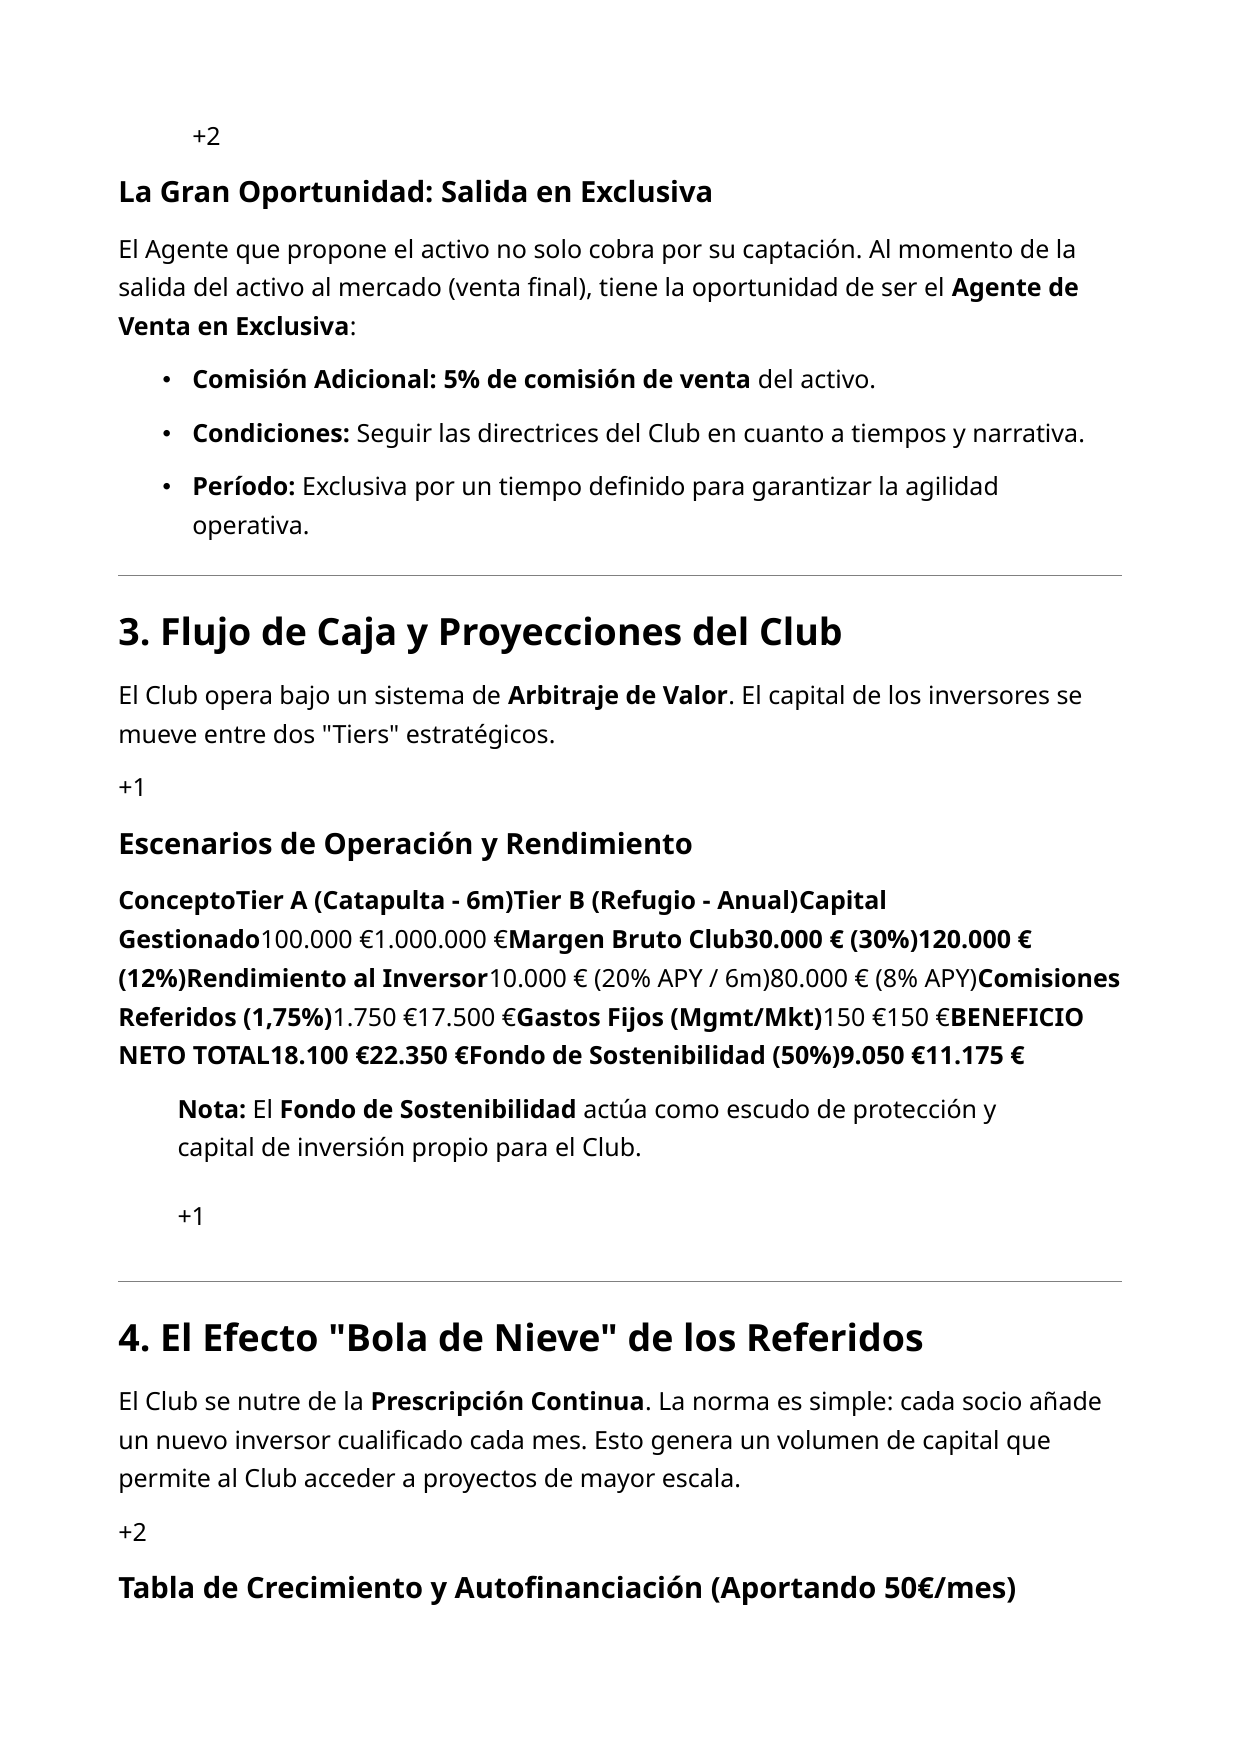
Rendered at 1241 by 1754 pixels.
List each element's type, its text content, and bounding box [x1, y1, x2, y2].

table_cell Esta es la Guía Pedagógica Integral para Socios y Colaboradores del Club Privado de Inversión Inmobiliaria. Este documento ha sido diseñado para explicar con total transparencia la arquitectura financiera, los roles de liderazgo y el ciclo de vida de los activos dentro del ecosistema. +1 1. La Visión del Club: De Inversor a Gestor de Activos El Club Privado de Inversión Inmobiliaria no es solo un vehículo de ahorro, es una academia de alta rendimiento donde el talento inmobiliario y el capital colaborativo se encuentran para crear riqueza estructural. +3 Los Tres Caminos del Éxito Inversor / Referidor: Personas que inician con un ahorro de 50€ mensuales y utilizan el interés compuesto y el sistema de referidos (1%, 0.5%, 0.25%) para construir un patrimonio que se autofinancia. +4 Agente Promotor (Captador): Profesionales que aportan activos estratégicos al catálogo. Su objetivo es alcanzar la gestión de 1 Millón de euros en 2 años. +2 Gestor de Sección: El nivel máximo de graduación, donde el socio opera su propia marca dentro del Club con el 50% de beneficio neto de su sección. +1 2. Ingeniería de Ingresos: Honorarios y Exclusividad El modelo de negocio es transparente: los honorarios están integrados en el valor del activo. El Club garantiza que el profesional que "engendra" el activo sea quien lo lidere hasta su cierre. Estructura de Honorarios por Operación (5%) Al precio de cada propiedad se le añade un 5% de honorarios innegociables: 2,5% para el Club (David Almeida y Carlos Balboa): Por la responsabilidad de los inversores y el acompañamiento estratégico. +3 2,5% para el Agente Promotor: Por la captación y estructuración técnica del activo. +2 La Gran Oportunidad: Salida en Exclusiva El Agente que propone el activo no solo cobra por su captación. Al momento de la salida del activo al mercado (venta final), tiene la oportunidad de ser el Agente de Venta en Exclusiva: Comisión Adicional: 5% de comisión de venta del activo. Condiciones: Seguir las directrices del Club en cuanto a tiempos y narrativa. Período: Exclusiva por un tiempo definido para garantizar la agilidad operativa. 3. Flujo de Caja y Proyecciones del Club El Club opera bajo un sistema de Arbitraje de Valor. El capital de los inversores se mueve entre dos "Tiers" estratégicos. +1 Escenarios de Operación y Rendimiento ConceptoTier A (Catapulta - 6m)Tier B (Refugio - Anual)Capital Gestionado100.000 €1.000.000 €Margen Bruto Club30.000 € (30%)120.000 € (12%)Rendimiento al Inversor10.000 € (20% APY / 6m)80.000 € (8% APY)Comisiones Referidos (1,75%)1.750 €17.500 €Gastos Fijos (Mgmt/Mkt)150 €150 €BENEFICIO NETO TOTAL18.100 €22.350 €Fondo de Sostenibilidad (50%)9.050 €11.175 € Nota: El Fondo de Sostenibilidad actúa como escudo de protección y capital de inversión propio para el Club. +1 4. El Efecto "Bola de Nieve" de los Referidos El Club se nutre de la Prescripción Continua. La norma es simple: cada socio añade un nuevo inversor cualificado cada mes. Esto genera un volumen de capital que permite al Club acceder a proyectos de mayor escala. +2 Tabla de Crecimiento y Autofinanciación (Aportando 50€/mes) MesAhorro PropioComisiones de RedPatrimonio AcumuladoImpacto Pedagógico150 €0.50 €50.50 € Inicio del hábito. 6300 €9.25 €323.62 € Capital acumulado > Aportado. +2 12600 €50.00 €818.68 € Hito de Autofinanciación. 241.200 €334.00 €3.721.57 €Red consolidada y rendimientos masivos. A partir del Mes 12, las comisiones de red cubren tu ahorro. El CPII se convierte en una herramienta gratuita. 5. El Camino al Hito de "Gestor de Sección" Cualquier socio que aspire a liderar su propia marca dentro del Club debe demostrar Disciplina y Volumen. Los Hitos de Graduación: Volumen: Alcanzar 1 Millón de euros en activos gestionados (acumulado de red y producto propio). +1 Continuidad: Mantener esta cifra por 2 años consecutivos. Recompensa: El socio se convierte en Gestor con empresa propia, disfrutando del 50% del beneficio neto de todas las operaciones de su sección. +1 6. Transparencia y Control Propio Para el Club Privado de Inversión Inmobiliaria, la seguridad no es negociable. La tecnología es el único aval de la verdad: Plataforma como Fuente Única: Todas las rentabilidades y contratos se verifican en el portal oficial. Transparencia Total: Los gastos de gestión (100€) y marketing (50€) son tickets estándar visibles para todos los socios. Acompañamiento: No invertimos solos; nos organizamos en una comunidad de expertos que supervisa cada paso del proceso. +2 Vencer a la inflación es una decisión organizativa. El Club pone el método, usted pone la disciplina. [118, 1282, 1122, 1627]
table_cell Esta es la Guía Pedagógica Integral para Socios y Colaboradores del Club Privado de Inversión Inmobiliaria. Este documento ha sido diseñado para explicar con total transparencia la arquitectura financiera, los roles de liderazgo y el ciclo de vida de los activos dentro del ecosistema. +1 1. La Visión del Club: De Inversor a Gestor de Activos El Club Privado de Inversión Inmobiliaria no es solo un vehículo de ahorro, es una academia de alta rendimiento donde el talento inmobiliario y el capital colaborativo se encuentran para crear riqueza estructural. +3 Los Tres Caminos del Éxito Inversor / Referidor: Personas que inician con un ahorro de 50€ mensuales y utilizan el interés compuesto y el sistema de referidos (1%, 0.5%, 0.25%) para construir un patrimonio que se autofinancia. +4 Agente Promotor (Captador): Profesionales que aportan activos estratégicos al catálogo. Su objetivo es alcanzar la gestión de 1 Millón de euros en 2 años. +2 Gestor de Sección: El nivel máximo de graduación, donde el socio opera su propia marca dentro del Club con el 50% de beneficio neto de su sección. +1 2. Ingeniería de Ingresos: Honorarios y Exclusividad El modelo de negocio es transparente: los honorarios están integrados en el valor del activo. El Club garantiza que el profesional que "engendra" el activo sea quien lo lidere hasta su cierre. Estructura de Honorarios por Operación (5%) Al precio de cada propiedad se le añade un 5% de honorarios innegociables: 2,5% para el Club (David Almeida y Carlos Balboa): Por la responsabilidad de los inversores y el acompañamiento estratégico. +3 2,5% para el Agente Promotor: Por la captación y estructuración técnica del activo. +2 La Gran Oportunidad: Salida en Exclusiva El Agente que propone el activo no solo cobra por su captación. Al momento de la salida del activo al mercado (venta final), tiene la oportunidad de ser el Agente de Venta en Exclusiva: Comisión Adicional: 5% de comisión de venta del activo. Condiciones: Seguir las directrices del Club en cuanto a tiempos y narrativa. Período: Exclusiva por un tiempo definido para garantizar la agilidad operativa. 3. Flujo de Caja y Proyecciones del Club El Club opera bajo un sistema de Arbitraje de Valor. El capital de los inversores se mueve entre dos "Tiers" estratégicos. +1 Escenarios de Operación y Rendimiento ConceptoTier A (Catapulta - 6m)Tier B (Refugio - Anual)Capital Gestionado100.000 €1.000.000 €Margen Bruto Club30.000 € (30%)120.000 € (12%)Rendimiento al Inversor10.000 € (20% APY / 6m)80.000 € (8% APY)Comisiones Referidos (1,75%)1.750 €17.500 €Gastos Fijos (Mgmt/Mkt)150 €150 €BENEFICIO NETO TOTAL18.100 €22.350 €Fondo de Sostenibilidad (50%)9.050 €11.175 € Nota: El Fondo de Sostenibilidad actúa como escudo de protección y capital de inversión propio para el Club. +1 4. El Efecto "Bola de Nieve" de los Referidos El Club se nutre de la Prescripción Continua. La norma es simple: cada socio añade un nuevo inversor cualificado cada mes. Esto genera un volumen de capital que permite al Club acceder a proyectos de mayor escala. +2 Tabla de Crecimiento y Autofinanciación (Aportando 50€/mes) MesAhorro PropioComisiones de RedPatrimonio AcumuladoImpacto Pedagógico150 €0.50 €50.50 € Inicio del hábito. 6300 €9.25 €323.62 € Capital acumulado > Aportado. +2 12600 €50.00 €818.68 € Hito de Autofinanciación. 241.200 €334.00 €3.721.57 €Red consolidada y rendimientos masivos. A partir del Mes 12, las comisiones de red cubren tu ahorro. El CPII se convierte en una herramienta gratuita. 5. El Camino al Hito de "Gestor de Sección" Cualquier socio que aspire a liderar su propia marca dentro del Club debe demostrar Disciplina y Volumen. Los Hitos de Graduación: Volumen: Alcanzar 1 Millón de euros en activos gestionados (acumulado de red y producto propio). +1 Continuidad: Mantener esta cifra por 2 años consecutivos. Recompensa: El socio se convierte en Gestor con empresa propia, disfrutando del 50% del beneficio neto de todas las operaciones de su sección. +1 6. Transparencia y Control Propio Para el Club Privado de Inversión Inmobiliaria, la seguridad no es negociable. La tecnología es el único aval de la verdad: Plataforma como Fuente Única: Todas las rentabilidades y contratos se verifican en el portal oficial. Transparencia Total: Los gastos de gestión (100€) y marketing (50€) son tickets estándar visibles para todos los socios. Acompañamiento: No invertimos solos; nos organizamos en una comunidad de expertos que supervisa cada paso del proceso. +2 Vencer a la inflación es una decisión organizativa. El Club pone el método, usted pone la disciplina. [118, 576, 1122, 1281]
table_cell Esta es la Guía Pedagógica Integral para Socios y Colaboradores del Club Privado de Inversión Inmobiliaria. Este documento ha sido diseñado para explicar con total transparencia la arquitectura financiera, los roles de liderazgo y el ciclo de vida de los activos dentro del ecosistema. +1 1. La Visión del Club: De Inversor a Gestor de Activos El Club Privado de Inversión Inmobiliaria no es solo un vehículo de ahorro, es una academia de alta rendimiento donde el talento inmobiliario y el capital colaborativo se encuentran para crear riqueza estructural. +3 Los Tres Caminos del Éxito Inversor / Referidor: Personas que inician con un ahorro de 50€ mensuales y utilizan el interés compuesto y el sistema de referidos (1%, 0.5%, 0.25%) para construir un patrimonio que se autofinancia. +4 Agente Promotor (Captador): Profesionales que aportan activos estratégicos al catálogo. Su objetivo es alcanzar la gestión de 1 Millón de euros en 2 años. +2 Gestor de Sección: El nivel máximo de graduación, donde el socio opera su propia marca dentro del Club con el 50% de beneficio neto de su sección. +1 2. Ingeniería de Ingresos: Honorarios y Exclusividad El modelo de negocio es transparente: los honorarios están integrados en el valor del activo. El Club garantiza que el profesional que "engendra" el activo sea quien lo lidere hasta su cierre. Estructura de Honorarios por Operación (5%) Al precio de cada propiedad se le añade un 5% de honorarios innegociables: 2,5% para el Club (David Almeida y Carlos Balboa): Por la responsabilidad de los inversores y el acompañamiento estratégico. +3 2,5% para el Agente Promotor: Por la captación y estructuración técnica del activo. +2 La Gran Oportunidad: Salida en Exclusiva El Agente que propone el activo no solo cobra por su captación. Al momento de la salida del activo al mercado (venta final), tiene la oportunidad de ser el Agente de Venta en Exclusiva: Comisión Adicional: 5% de comisión de venta del activo. Condiciones: Seguir las directrices del Club en cuanto a tiempos y narrativa. Período: Exclusiva por un tiempo definido para garantizar la agilidad operativa. 3. Flujo de Caja y Proyecciones del Club El Club opera bajo un sistema de Arbitraje de Valor. El capital de los inversores se mueve entre dos "Tiers" estratégicos. +1 Escenarios de Operación y Rendimiento ConceptoTier A (Catapulta - 6m)Tier B (Refugio - Anual)Capital Gestionado100.000 €1.000.000 €Margen Bruto Club30.000 € (30%)120.000 € (12%)Rendimiento al Inversor10.000 € (20% APY / 6m)80.000 € (8% APY)Comisiones Referidos (1,75%)1.750 €17.500 €Gastos Fijos (Mgmt/Mkt)150 €150 €BENEFICIO NETO TOTAL18.100 €22.350 €Fondo de Sostenibilidad (50%)9.050 €11.175 € Nota: El Fondo de Sostenibilidad actúa como escudo de protección y capital de inversión propio para el Club. +1 4. El Efecto "Bola de Nieve" de los Referidos El Club se nutre de la Prescripción Continua. La norma es simple: cada socio añade un nuevo inversor cualificado cada mes. Esto genera un volumen de capital que permite al Club acceder a proyectos de mayor escala. +2 Tabla de Crecimiento y Autofinanciación (Aportando 50€/mes) MesAhorro PropioComisiones de RedPatrimonio AcumuladoImpacto Pedagógico150 €0.50 €50.50 € Inicio del hábito. 6300 €9.25 €323.62 € Capital acumulado > Aportado. +2 12600 €50.00 €818.68 € Hito de Autofinanciación. 241.200 €334.00 €3.721.57 €Red consolidada y rendimientos masivos. A partir del Mes 12, las comisiones de red cubren tu ahorro. El CPII se convierte en una herramienta gratuita. 5. El Camino al Hito de "Gestor de Sección" Cualquier socio que aspire a liderar su propia marca dentro del Club debe demostrar Disciplina y Volumen. Los Hitos de Graduación: Volumen: Alcanzar 1 Millón de euros en activos gestionados (acumulado de red y producto propio). +1 Continuidad: Mantener esta cifra por 2 años consecutivos. Recompensa: El socio se convierte en Gestor con empresa propia, disfrutando del 50% del beneficio neto de todas las operaciones de su sección. +1 6. Transparencia y Control Propio Para el Club Privado de Inversión Inmobiliaria, la seguridad no es negociable. La tecnología es el único aval de la verdad: Plataforma como Fuente Única: Todas las rentabilidades y contratos se verifican en el portal oficial. Transparencia Total: Los gastos de gestión (100€) y marketing (50€) son tickets estándar visibles para todos los socios. Acompañamiento: No invertimos solos; nos organizamos en una comunidad de expertos que supervisa cada paso del proceso. +2 Vencer a la inflación es una decisión organizativa. El Club pone el método, usted pone la disciplina. [118, 118, 1122, 575]
